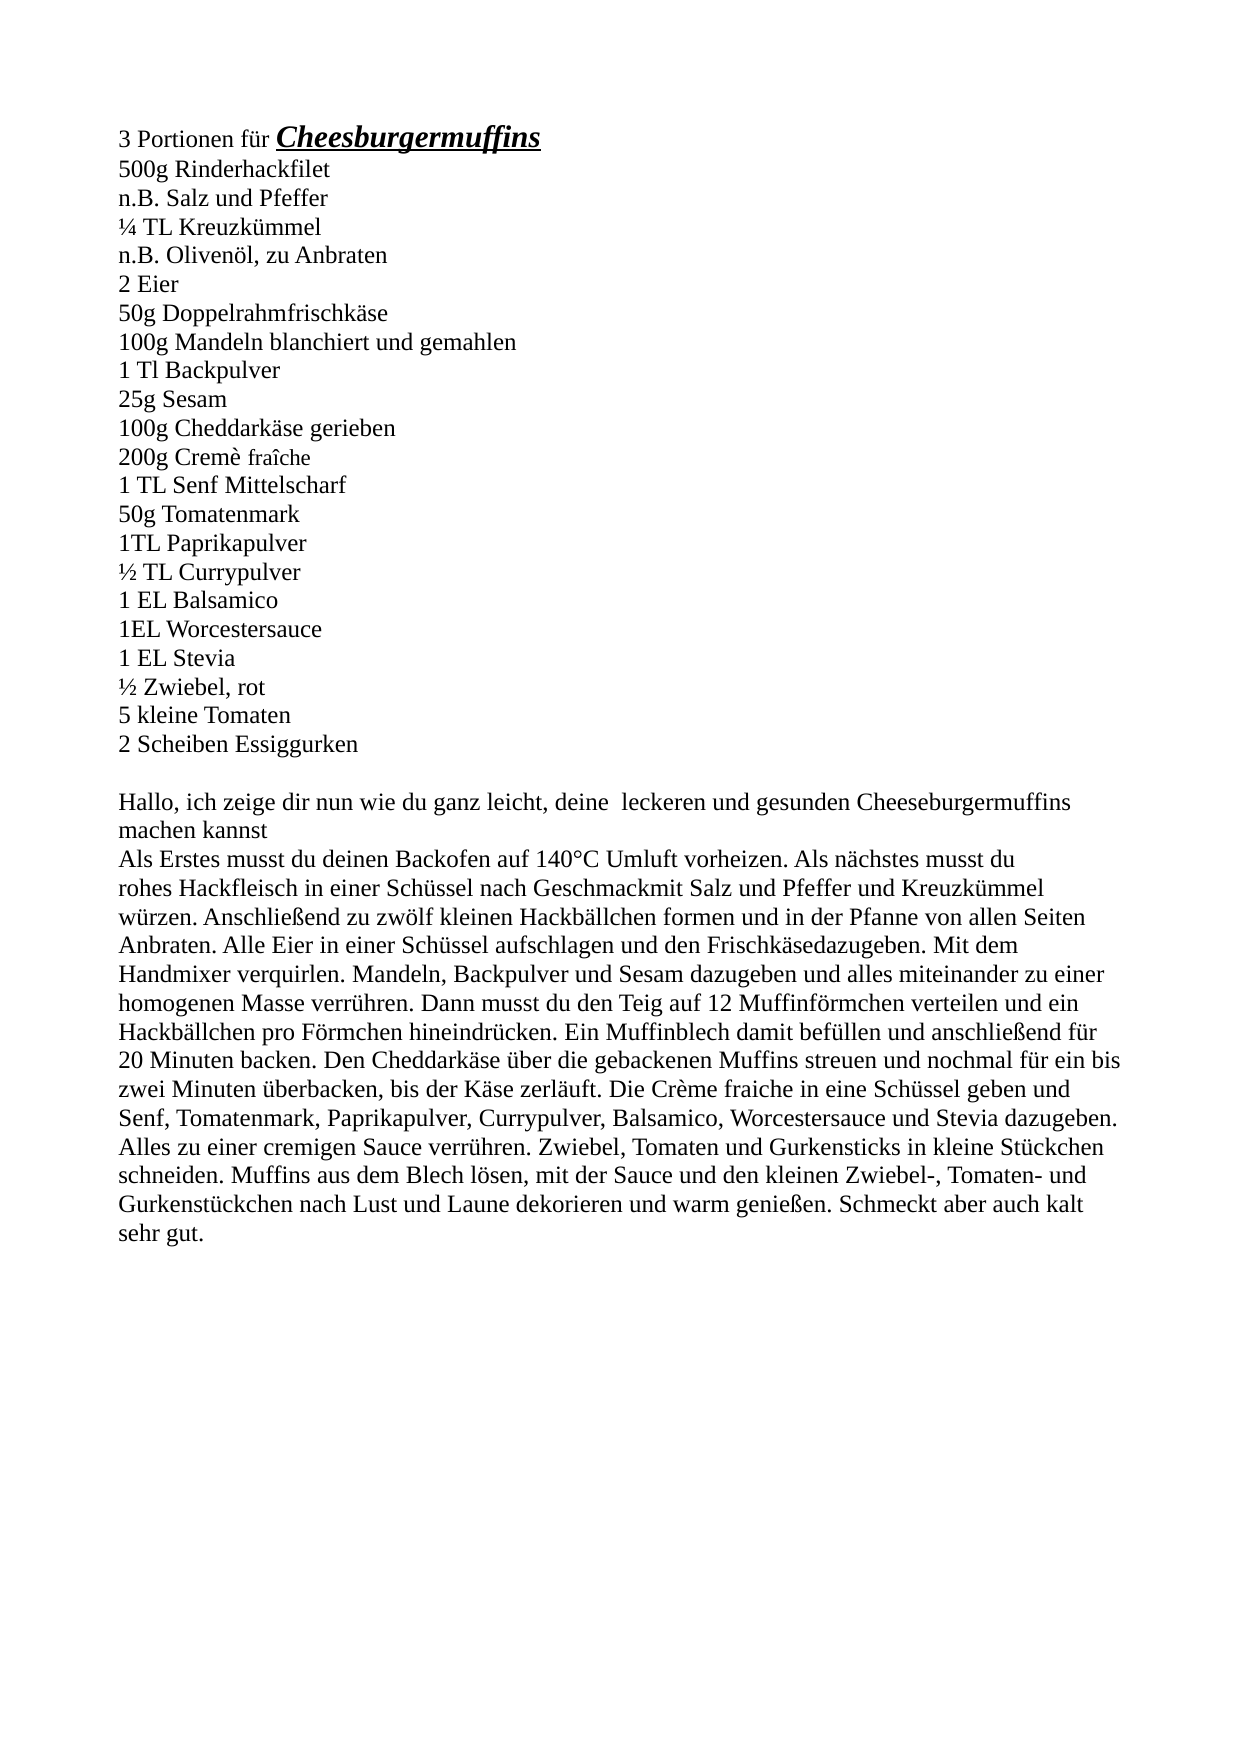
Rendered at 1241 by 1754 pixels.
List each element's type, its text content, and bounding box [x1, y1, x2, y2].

text 3 Portionen für Cheesburgermuffins [118, 118, 1122, 154]
text ½ TL Currypulver [118, 557, 1122, 585]
text 2 Eier [118, 269, 1122, 298]
text 1 Tl Backpulver [118, 355, 1122, 384]
text 2 Scheiben Essiggurken [118, 729, 1122, 758]
text ½ Zwiebel, rot [118, 672, 1122, 700]
text 100g Cheddarkäse gerieben [118, 413, 1122, 442]
text ¼ TL Kreuzkümmel [118, 212, 1122, 240]
text 50g Tomatenmark [118, 499, 1122, 528]
text 1EL Worcestersauce [118, 614, 1122, 643]
text n.B. Salz und Pfeffer [118, 183, 1122, 212]
text 200g Cremè fraîche [118, 442, 1122, 470]
text 25g Sesam [118, 384, 1122, 413]
text rohes Hackfleisch in einer Schüssel nach Geschmackmit Salz und Pfeffer und Kreuzkümmel würzen. Anschließend zu zwölf kleinen Hackbällchen formen und in der Pfanne von allen Seiten Anbraten. Alle Eier in einer Schüssel aufschlagen und den Frischkäsedazugeben. Mit dem Handmixer verquirlen. Mandeln, Backpulver und Sesam dazugeben und alles miteinander zu einer homogenen Masse verrühren. Dann musst du den Teig auf 12 Muffinförmchen verteilen und ein Hackbällchen pro Förmchen hineindrücken. Ein Muffinblech damit befüllen und anschließend für 20 Minuten backen. Den Cheddarkäse über die gebackenen Muffins streuen und nochmal für ein bis zwei Minuten überbacken, bis der Käse zerläuft. Die Crème fraiche in eine Schüssel geben und Senf, Tomatenmark, Paprikapulver, Currypulver, Balsamico, Worcestersauce und Stevia dazugeben. Alles zu einer cremigen Sauce verrühren. Zwiebel, Tomaten und Gurkensticks in kleine Stückchen schneiden. Muffins aus dem Blech lösen, mit der Sauce und den kleinen Zwiebel-, Tomaten- und Gurkenstückchen nach Lust und Laune dekorieren und warm genießen. Schmeckt aber auch kalt sehr gut. [118, 873, 1122, 1275]
text 100g Mandeln blanchiert und gemahlen [118, 327, 1122, 355]
text 50g Doppelrahmfrischkäse [118, 298, 1122, 327]
text Hallo, ich zeige dir nun wie du ganz leicht, deine leckeren und gesunden Cheeseburgermuffins machen kannst [118, 787, 1122, 844]
text 1TL Paprikapulver [118, 528, 1122, 557]
text 1 TL Senf Mittelscharf [118, 470, 1122, 499]
text Als Erstes musst du deinen Backofen auf 140°C Umluft vorheizen. Als nächstes musst du [118, 844, 1122, 873]
text 1 EL Balsamico [118, 585, 1122, 614]
text 500g Rinderhackfilet [118, 154, 1122, 183]
text 1 EL Stevia [118, 643, 1122, 672]
text n.B. Olivenöl, zu Anbraten [118, 240, 1122, 269]
text 5 kleine Tomaten [118, 700, 1122, 729]
